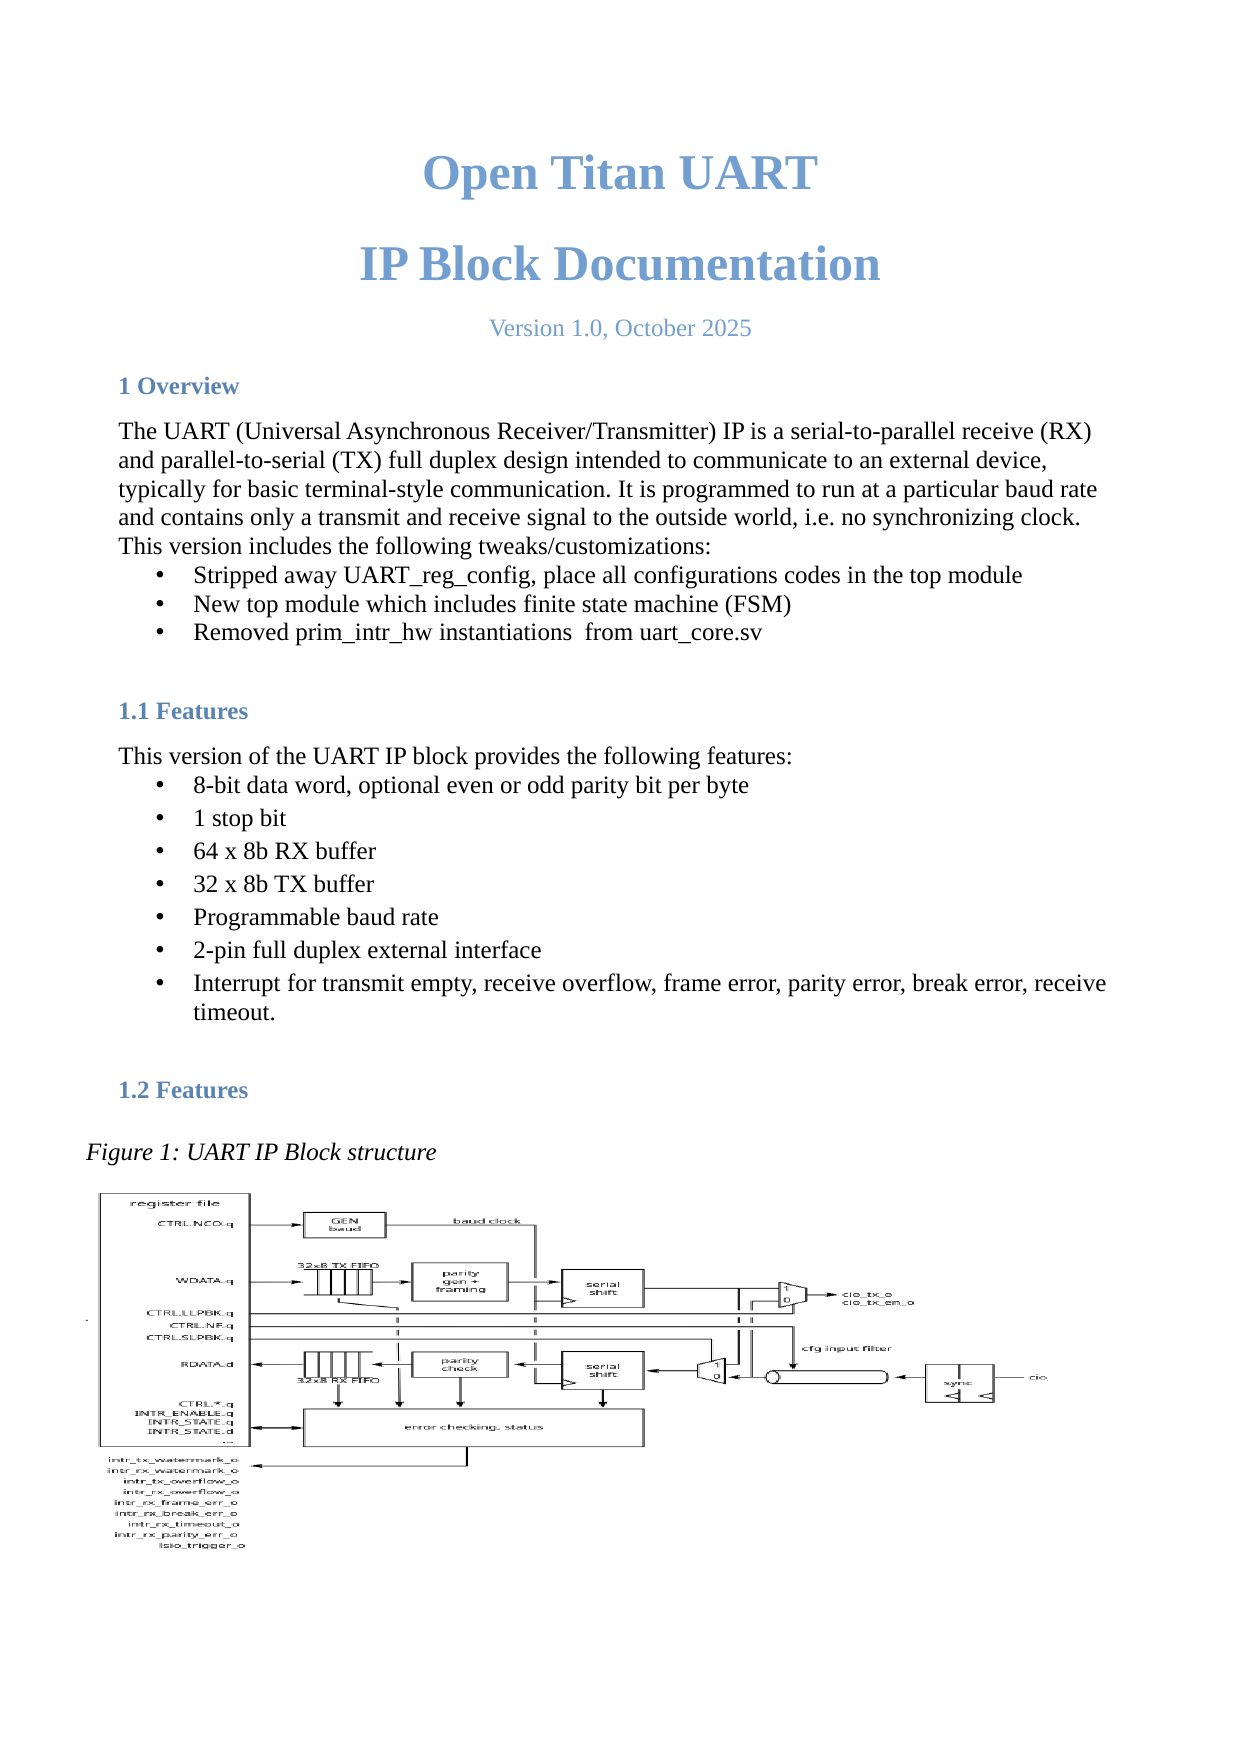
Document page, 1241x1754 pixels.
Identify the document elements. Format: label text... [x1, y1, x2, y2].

list Removed prim_intr_hw instantiations from uart_core.sv [156, 617, 1122, 646]
title IP Block Documentation [118, 234, 1122, 292]
list Programmable baud rate [156, 902, 1122, 931]
subtitle 1.1 Features [118, 696, 1122, 724]
list Stripped away UART_reg_config, place all configurations codes in the top module [156, 560, 1122, 589]
list 1 stop bit [156, 803, 1122, 832]
list Interrupt for transmit empty, receive overflow, frame error, parity error, break error, receive timeout. [156, 968, 1122, 1026]
text Figure 1: UART IP Block structure [86, 1137, 1090, 1166]
text This version includes the following tweaks/customizations: [118, 531, 1122, 560]
text The UART (Universal Asynchronous Receiver/Transmitter) IP is a serial-to-parallel receive (RX) and parallel-to-serial (TX) full duplex design intended to communicate to an external device, typically for basic terminal-style communication. It is programmed to run at a particular baud rate and contains only a transmit and receive signal to the outside world, i.e. no synchronizing clock. [118, 416, 1122, 531]
subtitle 1 Overview [118, 371, 1122, 399]
list 8-bit data word, optional even or odd parity bit per byte [156, 770, 1122, 799]
list 64 x 8b RX buffer [156, 836, 1122, 865]
list New top module which includes finite state machine (FSM) [156, 589, 1122, 617]
list This version of the UART IP block provides the following features: [118, 741, 1122, 770]
list 2-pin full duplex external interface [156, 935, 1122, 964]
title Open Titan UART [118, 143, 1122, 201]
subtitle 1.2 Features [118, 1075, 1122, 1104]
subtitle Version 1.0, October 2025 [118, 313, 1122, 341]
list 32 x 8b TX buffer [156, 869, 1122, 898]
picture [85, 1166, 1090, 1556]
